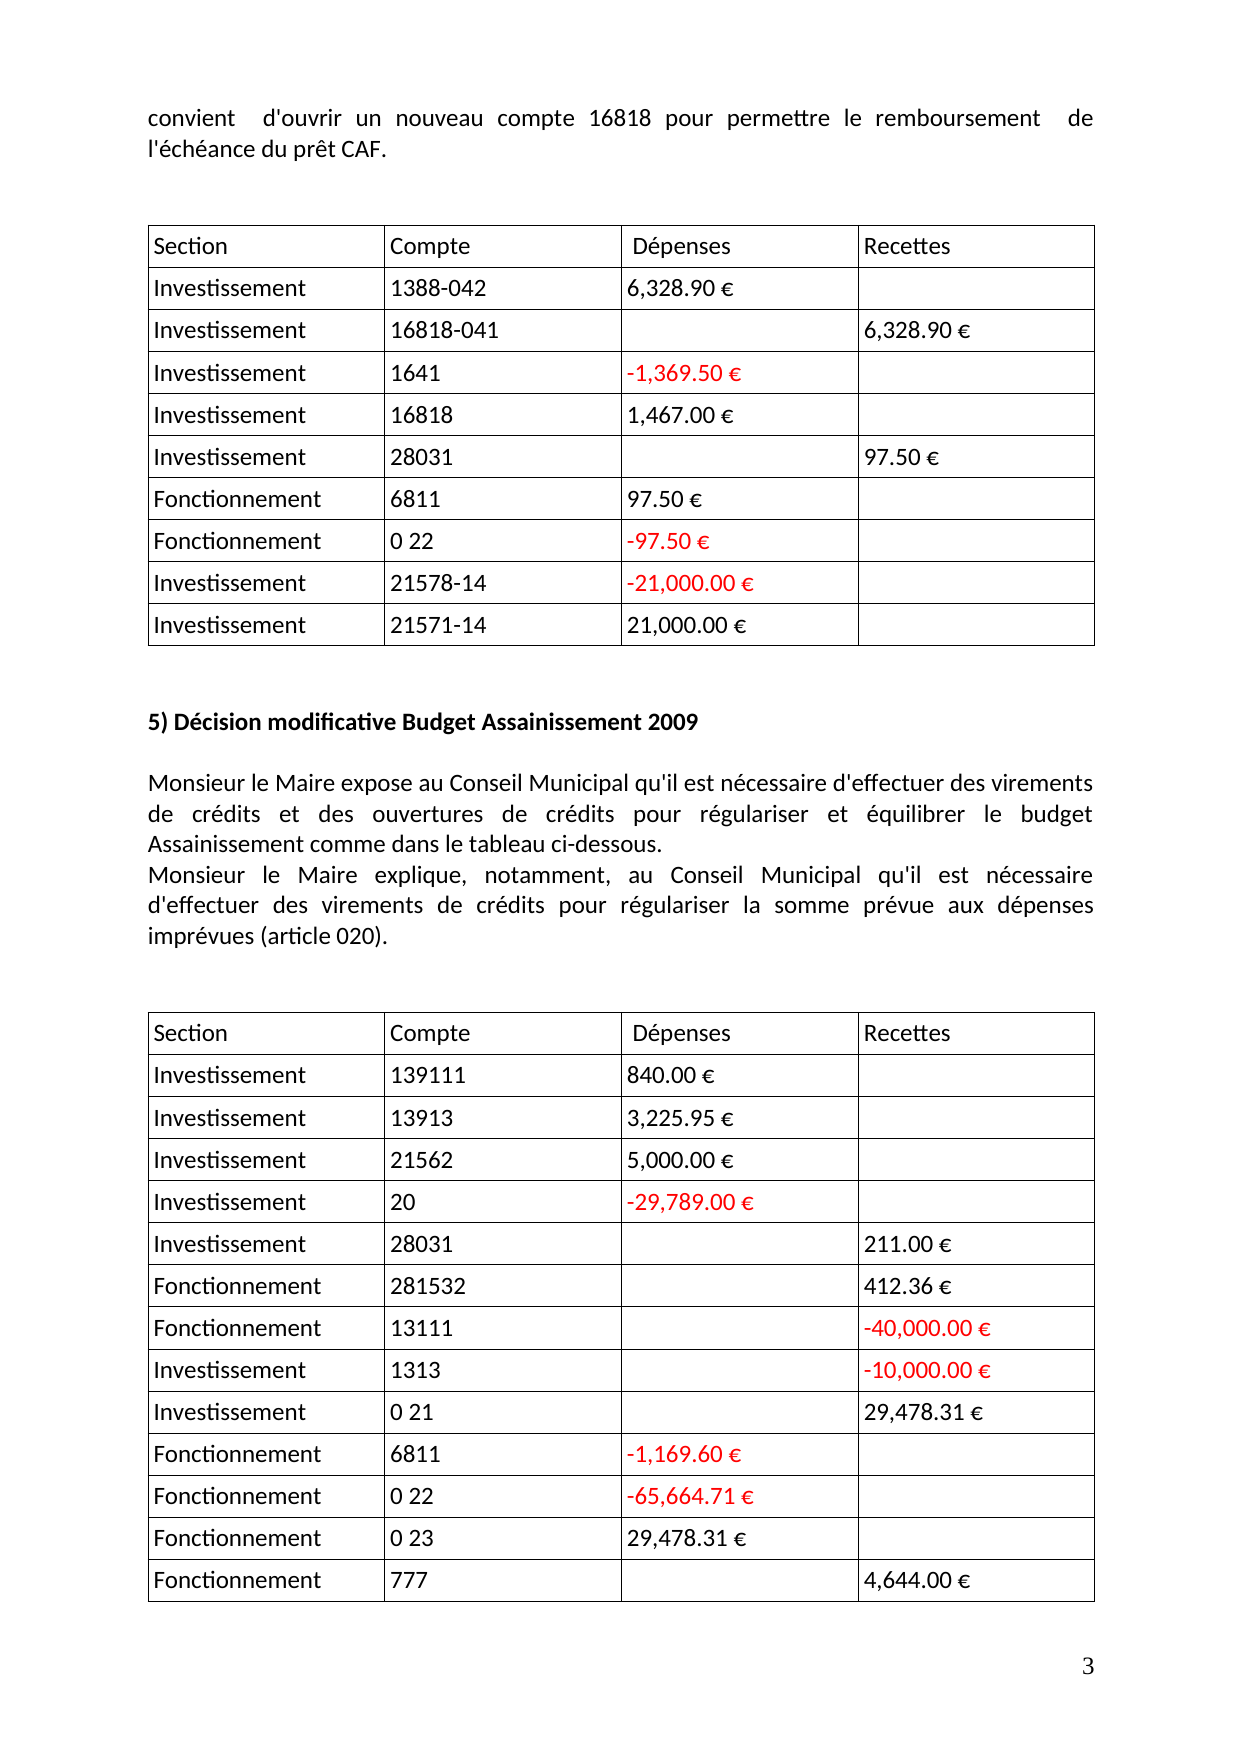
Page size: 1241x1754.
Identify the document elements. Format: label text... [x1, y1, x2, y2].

table_cell 0 21 [385, 1392, 621, 1433]
table_cell Fonctionnement [149, 1518, 384, 1559]
table_cell 21562 [385, 1139, 621, 1180]
table_cell Fonctionnement [149, 1265, 384, 1306]
table_cell Investissement [149, 1350, 384, 1391]
table_cell [622, 1265, 858, 1306]
table_cell Investissement [149, 352, 384, 393]
table_cell 16818-041 [385, 310, 621, 351]
table_cell Investissement [149, 1139, 384, 1180]
table_cell 16818 [385, 394, 621, 435]
table_cell 13913 [385, 1097, 621, 1138]
table_cell [622, 1307, 858, 1348]
list 5) Décision modificative Budget Assainissement 2009 [146, 707, 1094, 737]
table_cell [859, 1055, 1094, 1096]
table_cell 21571-14 [385, 604, 621, 645]
table_cell [859, 604, 1094, 645]
table_cell 0 23 [385, 1518, 621, 1559]
table_cell Investissement [149, 1055, 384, 1096]
table_cell Investissement [149, 310, 384, 351]
table_cell Fonctionnement [149, 1476, 384, 1517]
table_cell 4 644,00 € [859, 1560, 1094, 1601]
table_cell [859, 1518, 1094, 1559]
table_cell 777 [385, 1560, 621, 1601]
table_cell Investissement [149, 268, 384, 309]
text Monsieur le Maire explique, notamment, au Conseil Municipal qu'il est nécessaire d'effectuer des virements de crédits pour régulariser la somme prévue aux dépenses imprévues (article 020). [148, 859, 1094, 951]
table_cell 1 467,00 € [622, 394, 858, 435]
table_header Section [149, 1013, 384, 1054]
table_cell 20 [385, 1181, 621, 1222]
table_cell 6 328,90 € [859, 310, 1094, 351]
table_cell Investissement [149, 1392, 384, 1433]
table_cell [622, 1223, 858, 1264]
table_cell Investissement [149, 1223, 384, 1264]
table_header Compte [385, 226, 621, 267]
table_cell -40 000,00 € [859, 1307, 1094, 1348]
table_cell 139111 [385, 1055, 621, 1096]
table_cell 281532 [385, 1265, 621, 1306]
table_cell [859, 520, 1094, 561]
table_cell [622, 436, 858, 477]
table_cell -1 169,60 € [622, 1434, 858, 1475]
table_cell -97,50 € [622, 520, 858, 561]
table_cell 97,50 € [622, 478, 858, 519]
table_cell [859, 1139, 1094, 1180]
table_cell 412,36 € [859, 1265, 1094, 1306]
table_cell [622, 310, 858, 351]
table_cell 29 478,31 € [859, 1392, 1094, 1433]
table_cell 6811 [385, 1434, 621, 1475]
table_cell 28031 [385, 436, 621, 477]
table_cell 1313 [385, 1350, 621, 1391]
table_cell 21578-14 [385, 562, 621, 603]
table_cell Fonctionnement [149, 478, 384, 519]
table_cell 1641 [385, 352, 621, 393]
table_cell [622, 1350, 858, 1391]
table_cell Investissement [149, 394, 384, 435]
table_cell 29 478,31 € [622, 1518, 858, 1559]
table_cell [622, 1560, 858, 1601]
table_cell 97,50 € [859, 436, 1094, 477]
table_cell Fonctionnement [149, 520, 384, 561]
table_cell -1 369,50 € [622, 352, 858, 393]
table_cell 3 225,95 € [622, 1097, 858, 1138]
table_cell 840,00 € [622, 1055, 858, 1096]
table_header Compte [385, 1013, 621, 1054]
text Monsieur le Maire expose au Conseil Municipal qu'il est nécessaire d'effectuer des virements de crédits et des ouvertures de crédits pour régulariser et équilibrer le budget Assainissement comme dans le tableau ci-dessous. [148, 768, 1094, 859]
table_header Dépenses [622, 226, 858, 267]
table_cell [859, 1181, 1094, 1222]
table_cell [622, 1392, 858, 1433]
table_cell 21 000,00 € [622, 604, 858, 645]
table_cell [859, 562, 1094, 603]
table_cell [859, 1097, 1094, 1138]
table_cell [859, 1476, 1094, 1517]
table_cell [859, 268, 1094, 309]
table_cell 13111 [385, 1307, 621, 1348]
text convient d'ouvrir un nouveau compte 16818 pour permettre le remboursement de l'échéance du prêt CAF. [148, 102, 1094, 163]
table_cell Investissement [149, 604, 384, 645]
table_cell Fonctionnement [149, 1560, 384, 1601]
table_header Section [149, 226, 384, 267]
table_cell -21 000,00 € [622, 562, 858, 603]
table_cell Investissement [149, 1181, 384, 1222]
table_cell [859, 478, 1094, 519]
table_cell -65 664,71 € [622, 1476, 858, 1517]
table_header Dépenses [622, 1013, 858, 1054]
table_cell Fonctionnement [149, 1307, 384, 1348]
table_cell Investissement [149, 436, 384, 477]
table_cell [859, 352, 1094, 393]
table_cell Fonctionnement [149, 1434, 384, 1475]
table_cell Investissement [149, 562, 384, 603]
table_cell -10 000,00 € [859, 1350, 1094, 1391]
table_cell 5 000,00 € [622, 1139, 858, 1180]
table_cell [859, 394, 1094, 435]
table_cell -29 789,00 € [622, 1181, 858, 1222]
table_header Recettes [859, 1013, 1094, 1054]
table_cell 6 328,90 € [622, 268, 858, 309]
table_cell 6811 [385, 478, 621, 519]
table_cell 0 22 [385, 1476, 621, 1517]
table_cell 0 22 [385, 520, 621, 561]
table_cell 211,00 € [859, 1223, 1094, 1264]
table_cell [859, 1434, 1094, 1475]
table_cell Investissement [149, 1097, 384, 1138]
table_cell 28031 [385, 1223, 621, 1264]
table_cell 1388-042 [385, 268, 621, 309]
table_header Recettes [859, 226, 1094, 267]
